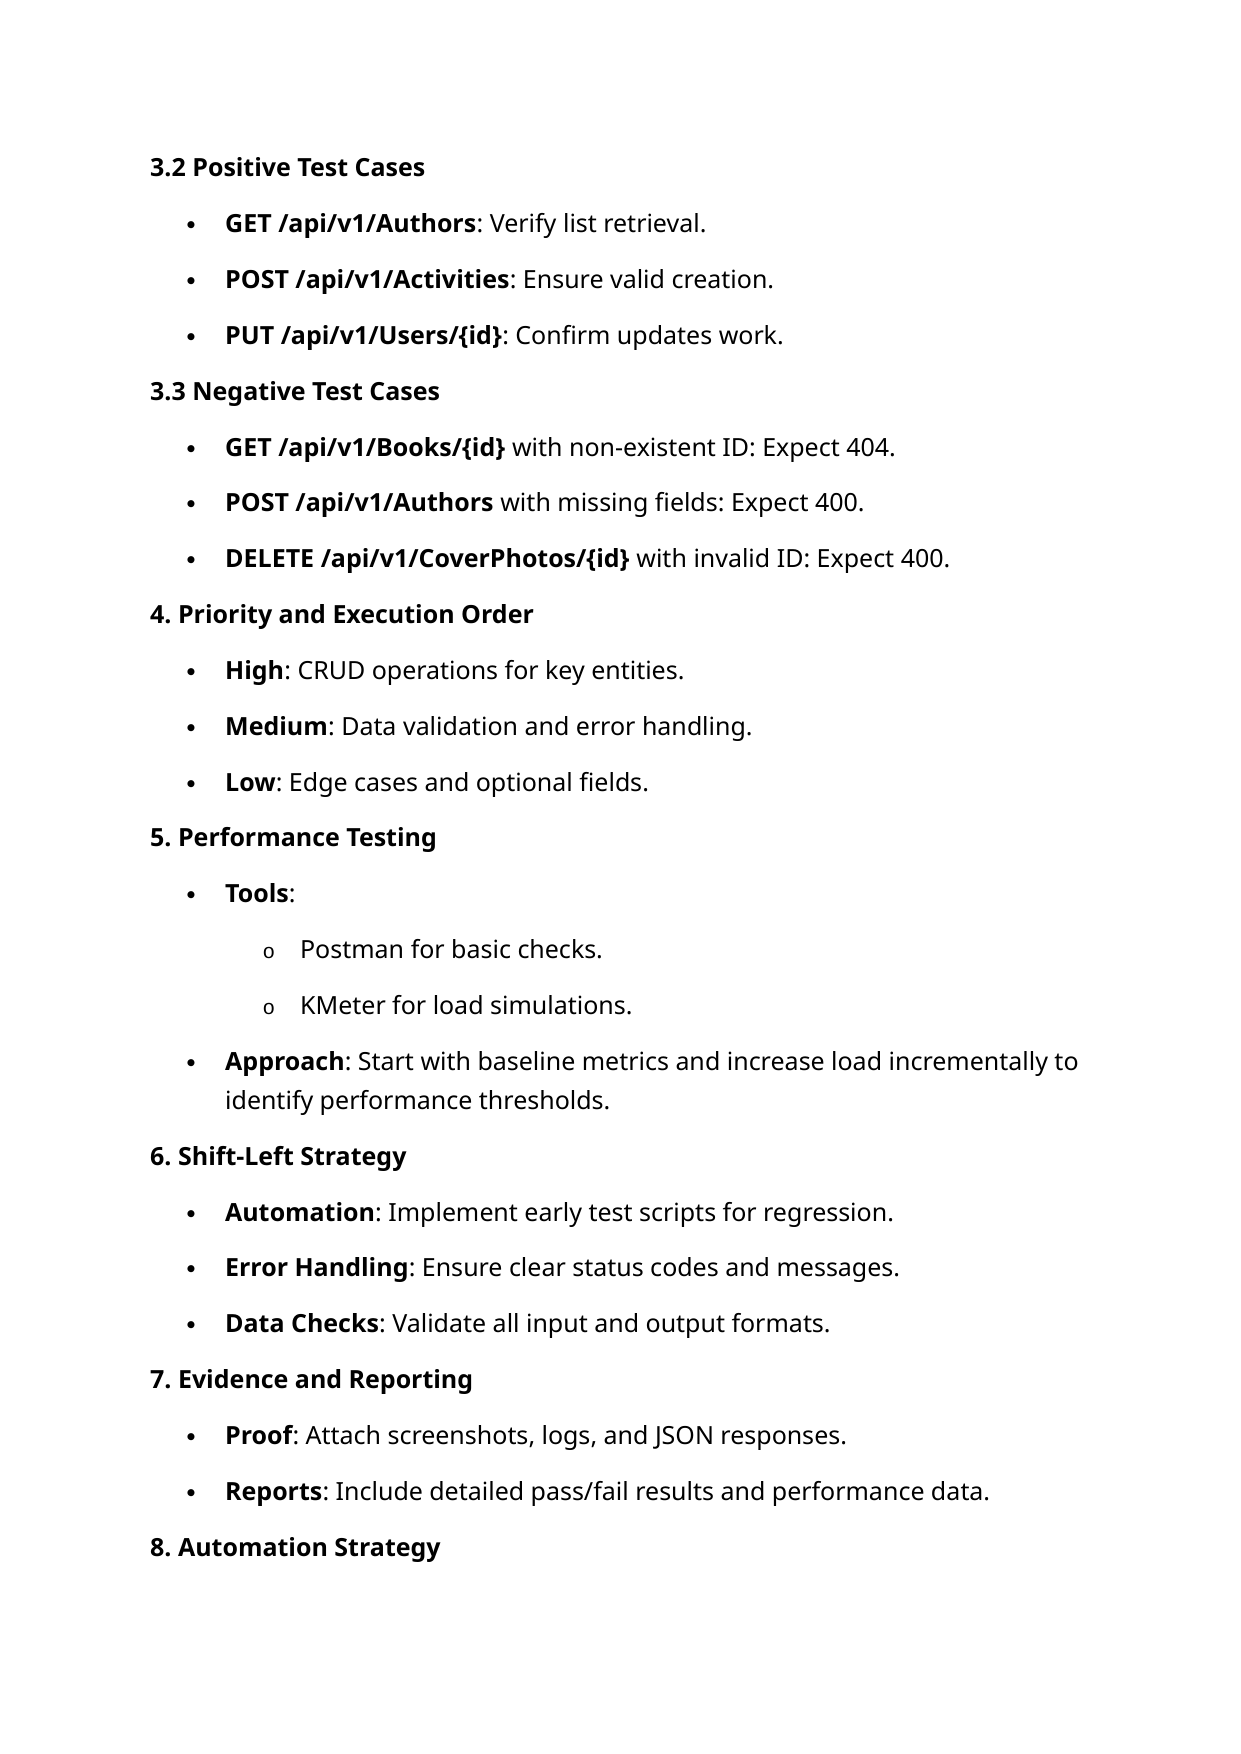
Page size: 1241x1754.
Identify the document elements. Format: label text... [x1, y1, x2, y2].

list POST /api/v1/Activities: Ensure valid creation. [187, 262, 1090, 296]
text 4. Priority and Execution Order [150, 597, 1090, 631]
text 8. Automation Strategy [150, 1529, 1090, 1563]
list Approach: Start with baseline metrics and increase load incrementally to identify performance thresholds. [187, 1043, 1090, 1117]
text 6. Shift-Left Strategy [150, 1138, 1090, 1172]
list Medium: Data validation and error handling. [187, 708, 1090, 742]
list Reports: Include detailed pass/fail results and performance data. [187, 1473, 1090, 1507]
list Automation: Implement early test scripts for regression. [187, 1194, 1090, 1228]
list PUT /api/v1/Users/{id}: Confirm updates work. [187, 317, 1090, 352]
list Postman for basic checks. [262, 932, 1090, 966]
list DELETE /api/v1/CoverPhotos/{id} with invalid ID: Expect 400. [187, 541, 1090, 575]
list Data Checks: Validate all input and output formats. [187, 1306, 1090, 1340]
list High: CRUD operations for key entities. [187, 652, 1090, 687]
list Proof: Attach screenshots, logs, and JSON responses. [187, 1417, 1090, 1452]
list Error Handling: Ensure clear status codes and messages. [187, 1250, 1090, 1284]
text 3.3 Negative Test Cases [150, 373, 1090, 407]
list GET /api/v1/Authors: Verify list retrieval. [187, 206, 1090, 240]
text 5. Performance Testing [150, 820, 1090, 854]
list POST /api/v1/Authors with missing fields: Expect 400. [187, 485, 1090, 519]
list Low: Edge cases and optional fields. [187, 764, 1090, 798]
list KMeter for load simulations. [262, 987, 1090, 1022]
text 3.2 Positive Test Cases [150, 150, 1090, 184]
list GET /api/v1/Books/{id} with non-existent ID: Expect 404. [187, 429, 1090, 463]
list Tools: [187, 876, 1090, 910]
text 7. Evidence and Reporting [150, 1362, 1090, 1396]
